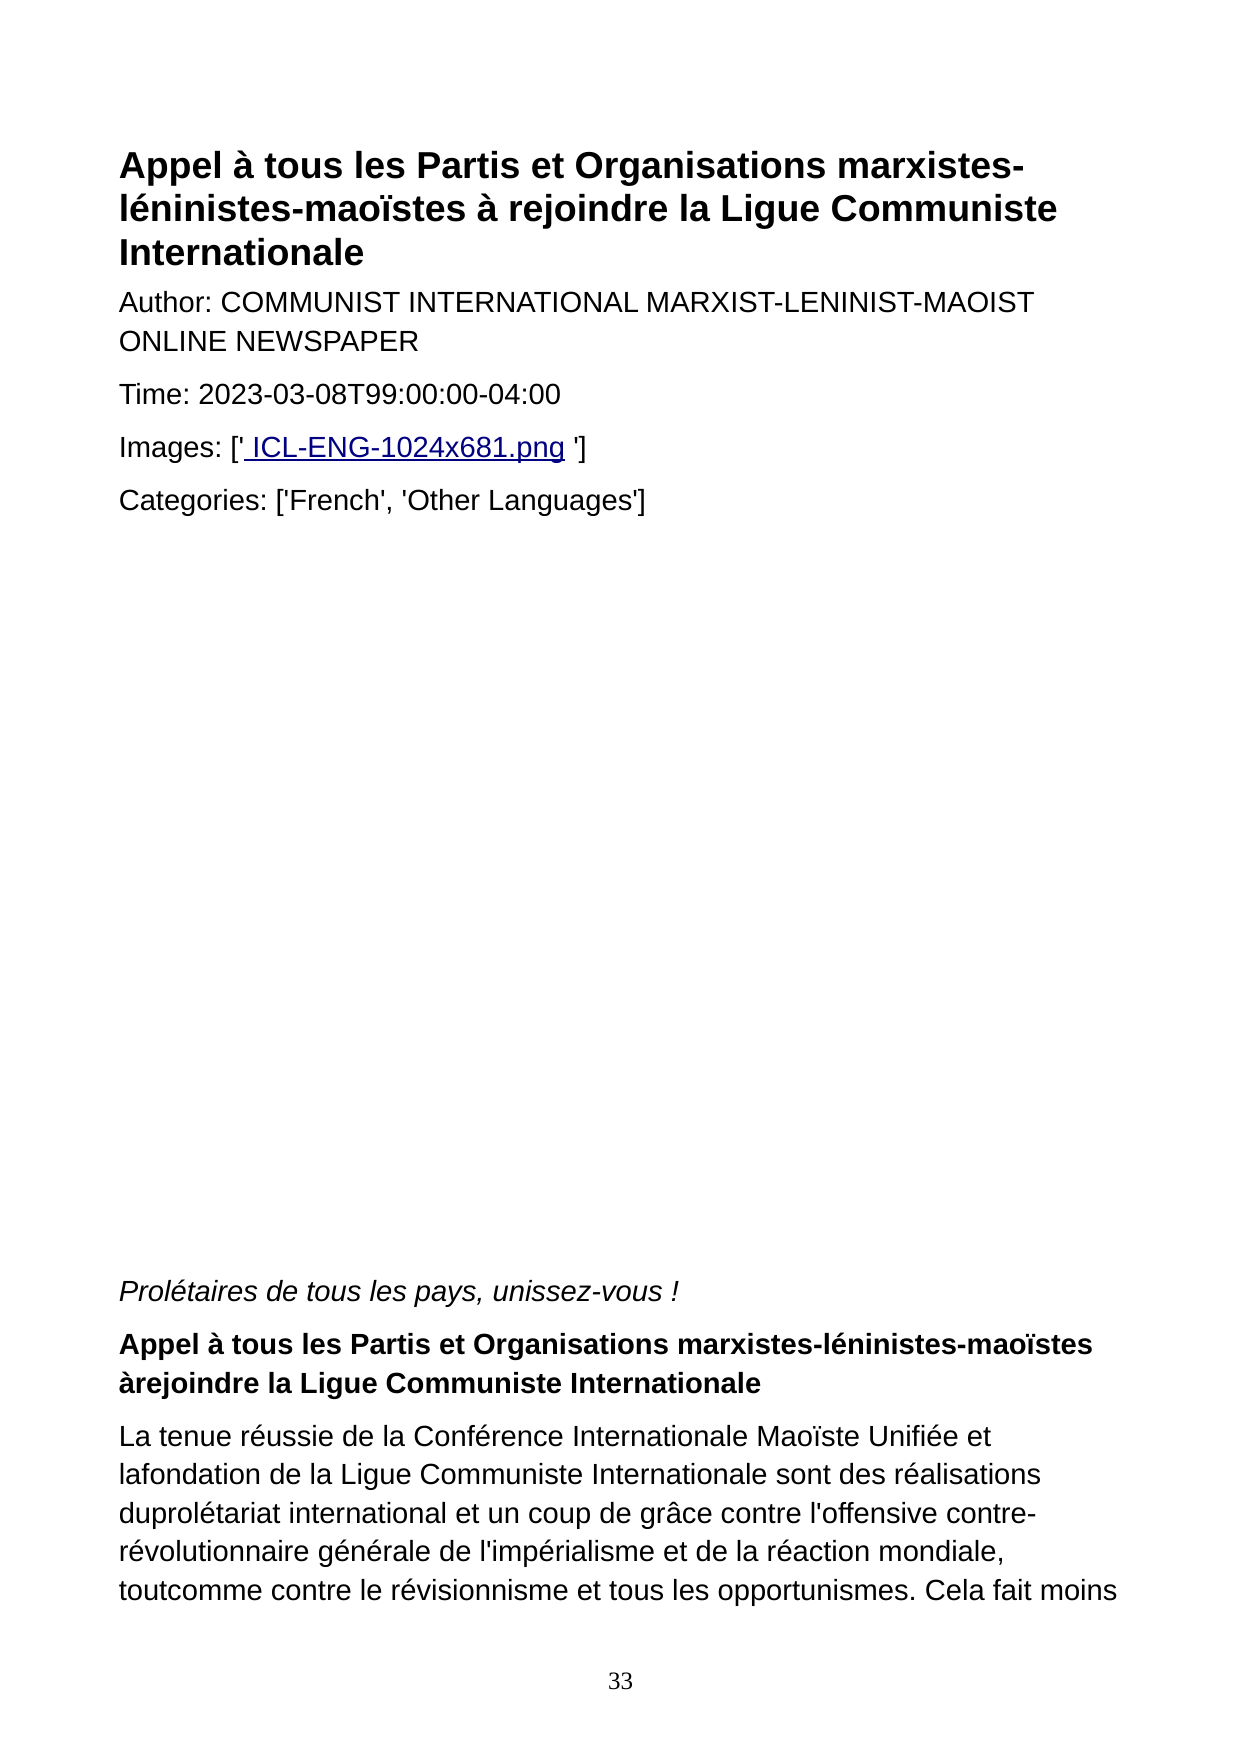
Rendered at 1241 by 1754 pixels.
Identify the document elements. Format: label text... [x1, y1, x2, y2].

text Images: [' ICL-ENG-1024x681.png '] [118, 430, 1122, 464]
text La tenue réussie de la Conférence Internationale Maoïste Unifiée et lafondation de la Ligue Communiste Internationale sont des réalisations duprolétariat international et un coup de grâce contre l'offensive contre-révolutionnaire générale de l'impérialisme et de la réaction mondiale, toutcomme contre le révisionnisme et tous les opportunismes. Cela fait moins [118, 1419, 1122, 1607]
subtitle Appel à tous les Partis et Organisations marxistes-léninistes-maoïstes à rejoindre la Ligue Communiste Internationale [118, 143, 1122, 273]
text Categories: ['French', 'Other Languages'] [118, 483, 1122, 517]
text Author: COMMUNIST INTERNATIONAL MARXIST-LENINIST-MAOIST ONLINE NEWSPAPER [118, 285, 1122, 357]
text Appel à tous les Partis et Organisations marxistes-léninistes-maoïstes àrejoindre la Ligue Communiste Internationale [118, 1327, 1122, 1399]
text Time: 2023-03-08T99:00:00-04:00 [118, 377, 1122, 411]
text Prolétaires de tous les pays, unissez-vous ! [118, 1274, 1122, 1308]
